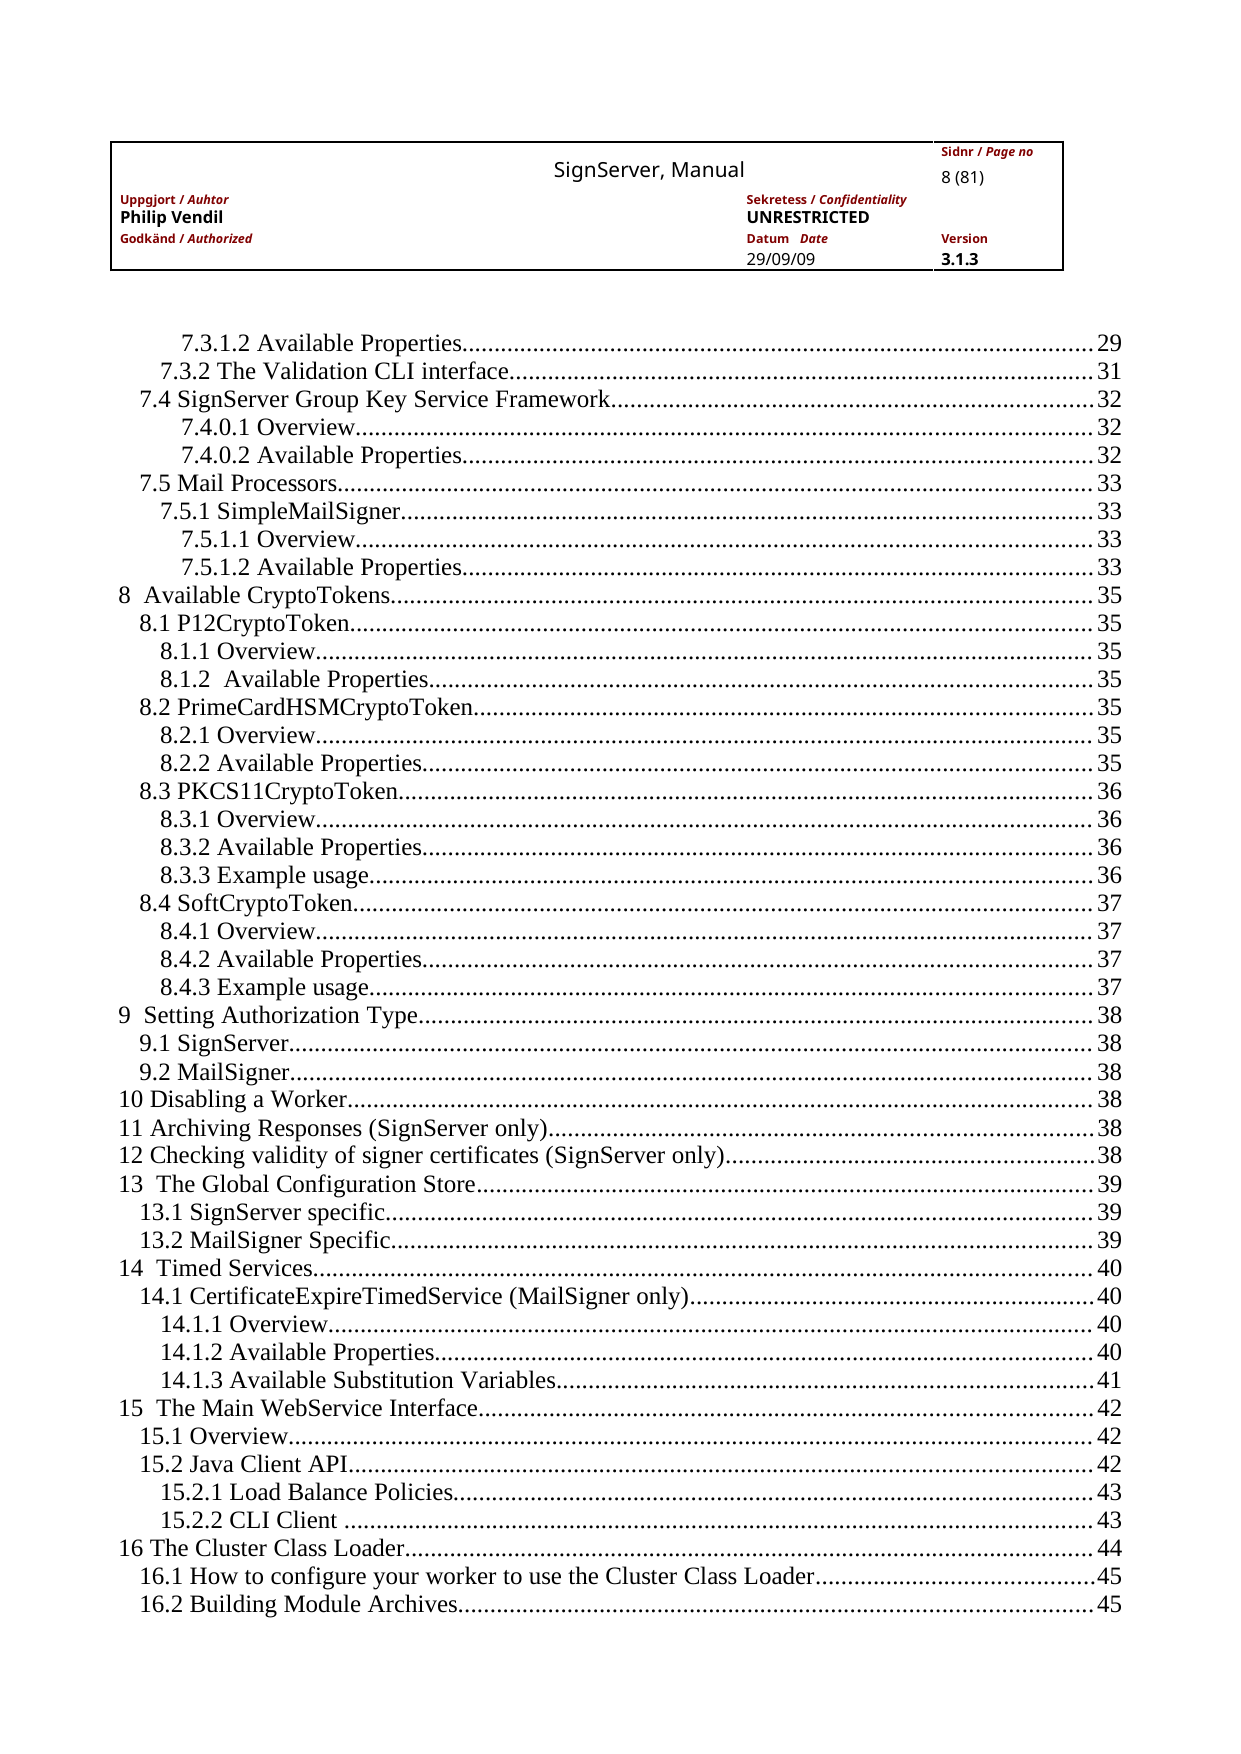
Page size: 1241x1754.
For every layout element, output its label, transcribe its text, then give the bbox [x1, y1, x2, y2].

text 8.2 PrimeCardHSMCryptoToken 35 [139, 693, 1122, 721]
text 15.2.2 CLI Client 43 [160, 1506, 1122, 1534]
text 13.1 SignServer specific 39 [139, 1197, 1122, 1226]
text 15.1 Overview 42 [139, 1422, 1122, 1450]
text 15.2.1 Load Balance Policies 43 [160, 1478, 1122, 1506]
text 9 Setting Authorization Type 38 [118, 1001, 1122, 1029]
text 7.4.0.1 Overview 32 [181, 413, 1122, 441]
text 8.3 PKCS11CryptoToken 36 [139, 777, 1122, 805]
text 11 Archiving Responses (SignServer only) 38 [118, 1113, 1122, 1141]
text 8.2.1 Overview 35 [160, 721, 1122, 749]
text 8.1 P12CryptoToken 35 [139, 609, 1122, 637]
text 10 Disabling a Worker 38 [118, 1085, 1122, 1113]
text 14.1.3 Available Substitution Variables 41 [160, 1366, 1122, 1394]
text 16.2 Building Module Archives 45 [139, 1590, 1122, 1618]
text 7.4.0.2 Available Properties 32 [181, 441, 1122, 469]
text 13 The Global Configuration Store 39 [118, 1169, 1122, 1197]
text 7.3.2 The Validation CLI interface. 31 [160, 357, 1122, 385]
text 15 The Main WebService Interface 42 [118, 1394, 1122, 1422]
text 8.3.2 Available Properties 36 [160, 833, 1122, 861]
text 13.2 MailSigner Specific 39 [139, 1226, 1122, 1253]
text 9.1 SignServer 38 [139, 1029, 1122, 1057]
text 9.2 MailSigner 38 [139, 1057, 1122, 1085]
text 16 The Cluster Class Loader 44 [118, 1534, 1122, 1562]
text 8.4.2 Available Properties 37 [160, 945, 1122, 973]
text 7.5 Mail Processors 33 [139, 469, 1122, 497]
text 14 Timed Services 40 [118, 1253, 1122, 1282]
text 7.4 SignServer Group Key Service Framework 32 [139, 385, 1122, 413]
text 12 Checking validity of signer certificates (SignServer only) 38 [118, 1141, 1122, 1169]
text 14.1.2 Available Properties 40 [160, 1338, 1122, 1366]
text 8 Available CryptoTokens 35 [118, 581, 1122, 609]
text 14.1.1 Overview 40 [160, 1309, 1122, 1338]
text 8.3.3 Example usage 36 [160, 861, 1122, 889]
text 8.2.2 Available Properties 35 [160, 749, 1122, 777]
text 16.1 How to configure your worker to use the Cluster Class Loader 45 [139, 1562, 1122, 1590]
text 7.5.1 SimpleMailSigner 33 [160, 497, 1122, 525]
text 14.1 CertificateExpireTimedService (MailSigner only) 40 [139, 1282, 1122, 1309]
text 8.4.1 Overview 37 [160, 917, 1122, 945]
text 7.3.1.2 Available Properties 29 [181, 329, 1122, 357]
text 8.1.2 Available Properties 35 [160, 665, 1122, 693]
text 8.4.3 Example usage 37 [160, 973, 1122, 1001]
text 8.4 SoftCryptoToken 37 [139, 889, 1122, 917]
text 7.5.1.2 Available Properties 33 [181, 553, 1122, 581]
text 7.5.1.1 Overview 33 [181, 525, 1122, 553]
text 8.1.1 Overview 35 [160, 637, 1122, 665]
text 8.3.1 Overview 36 [160, 805, 1122, 833]
text 15.2 Java Client API 42 [139, 1450, 1122, 1478]
